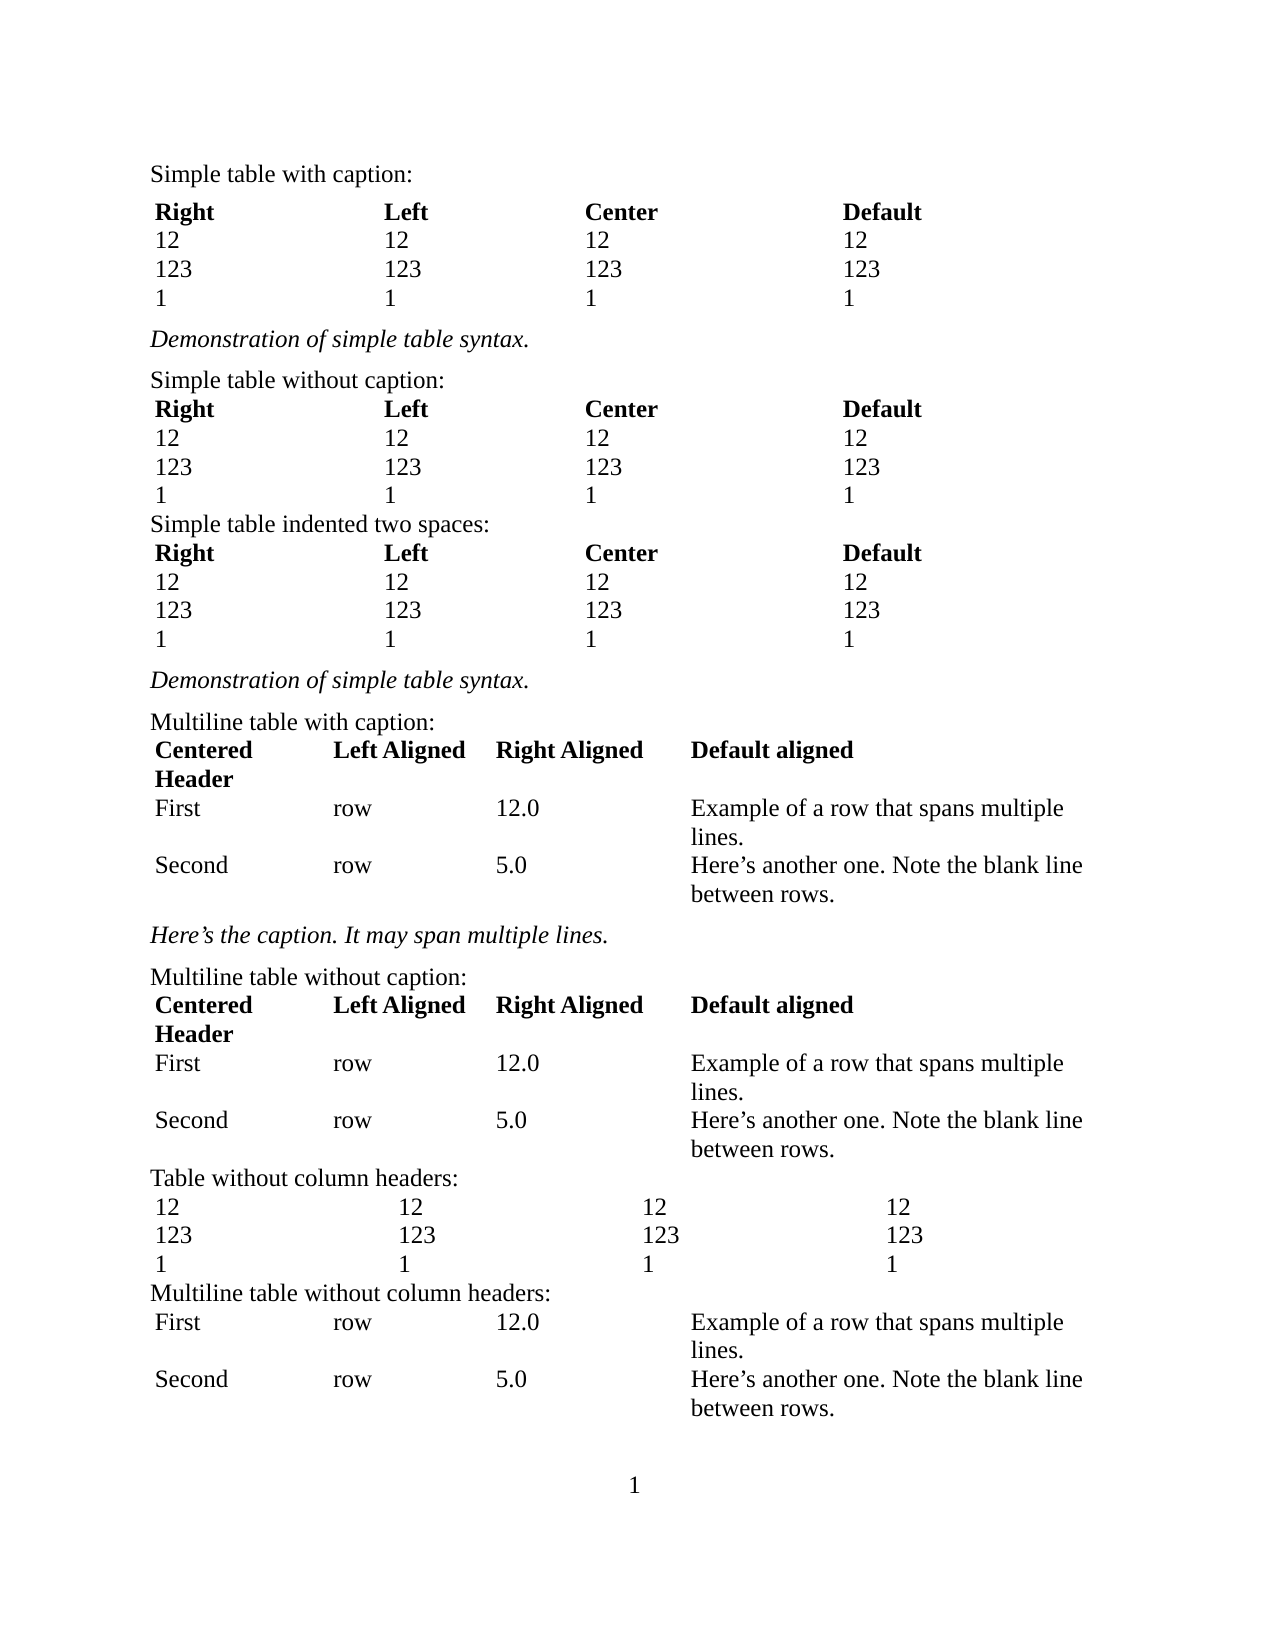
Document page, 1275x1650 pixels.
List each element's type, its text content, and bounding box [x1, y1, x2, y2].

text Demonstration of simple table syntax. [150, 665, 1125, 694]
table_cell 1 [838, 624, 1125, 653]
table_header 12 [881, 1192, 1125, 1220]
table_cell 12 [580, 225, 838, 254]
table_cell Example of a row that spans multiple lines. [686, 1048, 1125, 1105]
table_cell First [150, 1048, 329, 1105]
table_cell Here’s another one. Note the blank line between rows. [686, 1105, 1125, 1163]
table_cell row [329, 793, 491, 850]
table_header Default aligned [686, 990, 1125, 1048]
table_cell 123 [838, 595, 1125, 624]
table_cell Here’s another one. Note the blank line between rows. [686, 850, 1125, 908]
table_cell 123 [150, 254, 379, 283]
table_cell 123 [150, 595, 379, 624]
table_cell 123 [580, 595, 838, 624]
table_header Right Aligned [491, 990, 686, 1048]
table_cell 1 [580, 480, 838, 509]
table_cell 12 [580, 423, 838, 452]
table_header Left Aligned [329, 735, 491, 793]
text Simple table indented two spaces: [150, 509, 1125, 538]
table_cell 12 [379, 423, 580, 452]
table_cell Second [150, 1364, 329, 1422]
table_header Default [838, 197, 1125, 225]
table_cell 5.0 [491, 1364, 686, 1422]
table_header Centered Header [150, 990, 329, 1048]
table_header Default aligned [686, 735, 1125, 793]
table_header Center [580, 197, 838, 225]
table_header Right [150, 394, 379, 423]
table_cell 5.0 [491, 1105, 686, 1163]
text Multiline table without caption: [150, 962, 1125, 990]
table_cell 12 [150, 423, 379, 452]
table_cell First [150, 793, 329, 850]
table_cell row [329, 1105, 491, 1163]
table_header 12.0 [491, 1307, 686, 1364]
table_cell row [329, 1048, 491, 1105]
table_header Left [379, 394, 580, 423]
table_cell 1 [580, 624, 838, 653]
table_cell 1 [150, 624, 379, 653]
table_cell 12 [379, 567, 580, 595]
table_cell 123 [580, 452, 838, 480]
table_header 12 [150, 1192, 394, 1220]
table_cell Example of a row that spans multiple lines. [686, 793, 1125, 850]
table_header Center [580, 394, 838, 423]
table_header Left [379, 197, 580, 225]
table_cell 123 [150, 1220, 394, 1249]
table_header Default [838, 538, 1125, 567]
table_cell 1 [150, 1249, 394, 1278]
table_header Right [150, 538, 379, 567]
table_cell 12 [838, 423, 1125, 452]
table_cell 123 [379, 254, 580, 283]
table_cell 12 [580, 567, 838, 595]
table_cell 12.0 [491, 793, 686, 850]
text Multiline table with caption: [150, 707, 1125, 735]
table_cell 12 [150, 567, 379, 595]
table_cell 1 [881, 1249, 1125, 1278]
table_header 12 [394, 1192, 637, 1220]
table_cell 123 [379, 452, 580, 480]
table_cell row [329, 850, 491, 908]
table_cell 12 [379, 225, 580, 254]
table_cell 1 [394, 1249, 637, 1278]
table_cell 12.0 [491, 1048, 686, 1105]
table_cell 123 [394, 1220, 637, 1249]
table_header Left Aligned [329, 990, 491, 1048]
text Here’s the caption. It may span multiple lines. [150, 920, 1125, 949]
table_cell 1 [838, 283, 1125, 312]
table_header Default [838, 394, 1125, 423]
table_cell 123 [638, 1220, 881, 1249]
text Multiline table without column headers: [150, 1278, 1125, 1307]
table_cell 1 [150, 480, 379, 509]
table_cell 123 [580, 254, 838, 283]
table_cell 123 [881, 1220, 1125, 1249]
table_header Right [150, 197, 379, 225]
table_cell 1 [838, 480, 1125, 509]
table_cell 1 [150, 283, 379, 312]
table_cell 12 [150, 225, 379, 254]
table_cell 123 [150, 452, 379, 480]
table_cell 123 [838, 254, 1125, 283]
text Table without column headers: [150, 1163, 1125, 1192]
text Simple table with caption: [150, 159, 1125, 188]
table_cell 12 [838, 225, 1125, 254]
table_header Centered Header [150, 735, 329, 793]
table_cell 12 [838, 567, 1125, 595]
table_cell 123 [379, 595, 580, 624]
table_header Example of a row that spans multiple lines. [686, 1307, 1125, 1364]
table_cell 1 [379, 624, 580, 653]
table_header Left [379, 538, 580, 567]
table_cell 1 [638, 1249, 881, 1278]
table_cell 123 [838, 452, 1125, 480]
text Simple table without caption: [150, 365, 1125, 394]
table_cell 1 [379, 480, 580, 509]
table_header First [150, 1307, 329, 1364]
table_header Right Aligned [491, 735, 686, 793]
table_header row [329, 1307, 491, 1364]
table_cell 1 [580, 283, 838, 312]
table_header Center [580, 538, 838, 567]
table_cell Second [150, 850, 329, 908]
text Demonstration of simple table syntax. [150, 324, 1125, 353]
table_cell row [329, 1364, 491, 1422]
table_cell 1 [379, 283, 580, 312]
table_cell 5.0 [491, 850, 686, 908]
table_cell Second [150, 1105, 329, 1163]
table_header 12 [638, 1192, 881, 1220]
table_cell Here’s another one. Note the blank line between rows. [686, 1364, 1125, 1422]
